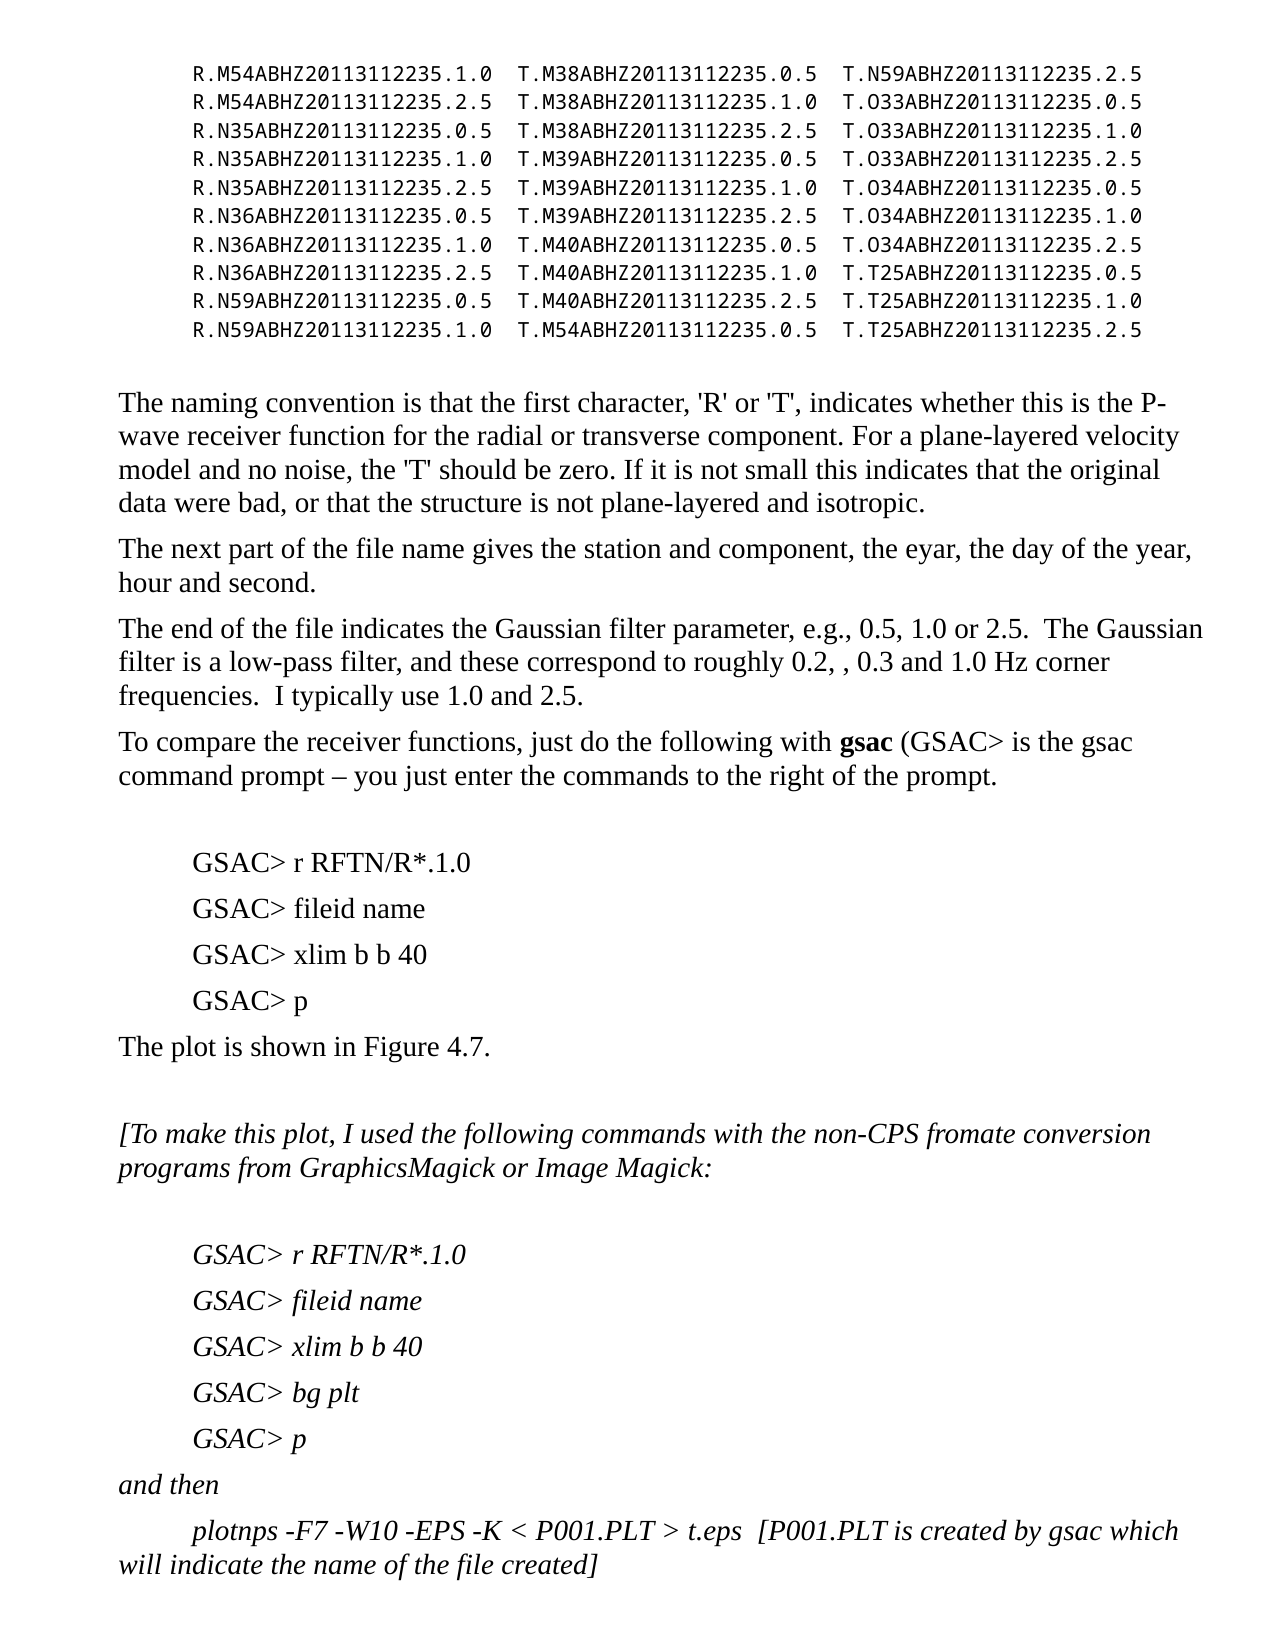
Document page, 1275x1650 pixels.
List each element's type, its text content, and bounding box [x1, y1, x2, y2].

text GSAC> r RFTN/R*.1.0 [192, 845, 1216, 878]
text R.N35ABHZ20113112235.1.0 T.M39ABHZ20113112235.0.5 T.O33ABHZ20113112235.2.5 [192, 144, 1216, 173]
text GSAC> p [192, 983, 1216, 1017]
text The plot is shown in Figure 4.7. [118, 1029, 1216, 1063]
text GSAC> xlim b b 40 [192, 937, 1216, 971]
text R.M54ABHZ20113112235.1.0 T.M38ABHZ20113112235.0.5 T.N59ABHZ20113112235.2.5 [192, 59, 1216, 87]
text plotnps -F7 -W10 -EPS -K < P001.PLT > t.eps [P001.PLT is created by gsac which will indicate the name of the file created] [118, 1513, 1216, 1581]
text R.N59ABHZ20113112235.0.5 T.M40ABHZ20113112235.2.5 T.T25ABHZ20113112235.1.0 [192, 287, 1216, 315]
text R.M54ABHZ20113112235.2.5 T.M38ABHZ20113112235.1.0 T.O33ABHZ20113112235.0.5 [192, 87, 1216, 116]
text The end of the file indicates the Gaussian filter parameter, e.g., 0.5, 1.0 or 2.5. The Gaussian filter is a low-pass filter, and these correspond to roughly 0.2, , 0.3 and 1.0 Hz corner frequencies. I typically use 1.0 and 2.5. [118, 611, 1216, 712]
text GSAC> r RFTN/R*.1.0 [118, 1237, 1216, 1271]
text R.N59ABHZ20113112235.1.0 T.M54ABHZ20113112235.0.5 T.T25ABHZ20113112235.2.5 [192, 315, 1216, 343]
text GSAC> xlim b b 40 [118, 1329, 1216, 1363]
text GSAC> bg plt [118, 1375, 1216, 1409]
text GSAC> fileid name [118, 1283, 1216, 1317]
text GSAC> p [118, 1421, 1216, 1455]
text The next part of the file name gives the station and component, the eyar, the day of the year, hour and second. [118, 531, 1216, 598]
text To compare the receiver functions, just do the following with gsac (GSAC> is the gsac command prompt – you just enter the commands to the right of the prompt. [118, 724, 1216, 791]
text R.N36ABHZ20113112235.0.5 T.M39ABHZ20113112235.2.5 T.O34ABHZ20113112235.1.0 [192, 201, 1216, 230]
text and then [118, 1467, 1216, 1501]
text R.N36ABHZ20113112235.1.0 T.M40ABHZ20113112235.0.5 T.O34ABHZ20113112235.2.5 [192, 230, 1216, 258]
text R.N36ABHZ20113112235.2.5 T.M40ABHZ20113112235.1.0 T.T25ABHZ20113112235.0.5 [192, 258, 1216, 287]
text [To make this plot, I used the following commands with the non-CPS fromate conversion programs from GraphicsMagick or Image Magick: [118, 1116, 1216, 1183]
text GSAC> fileid name [192, 891, 1216, 924]
text The naming convention is that the first character, 'R' or 'T', indicates whether this is the P-wave receiver function for the radial or transverse component. For a plane-layered velocity model and no noise, the 'T' should be zero. If it is not small this indicates that the original data were bad, or that the structure is not plane-layered and isotropic. [118, 385, 1216, 519]
text R.N35ABHZ20113112235.2.5 T.M39ABHZ20113112235.1.0 T.O34ABHZ20113112235.0.5 [192, 173, 1216, 201]
text R.N35ABHZ20113112235.0.5 T.M38ABHZ20113112235.2.5 T.O33ABHZ20113112235.1.0 [192, 116, 1216, 144]
